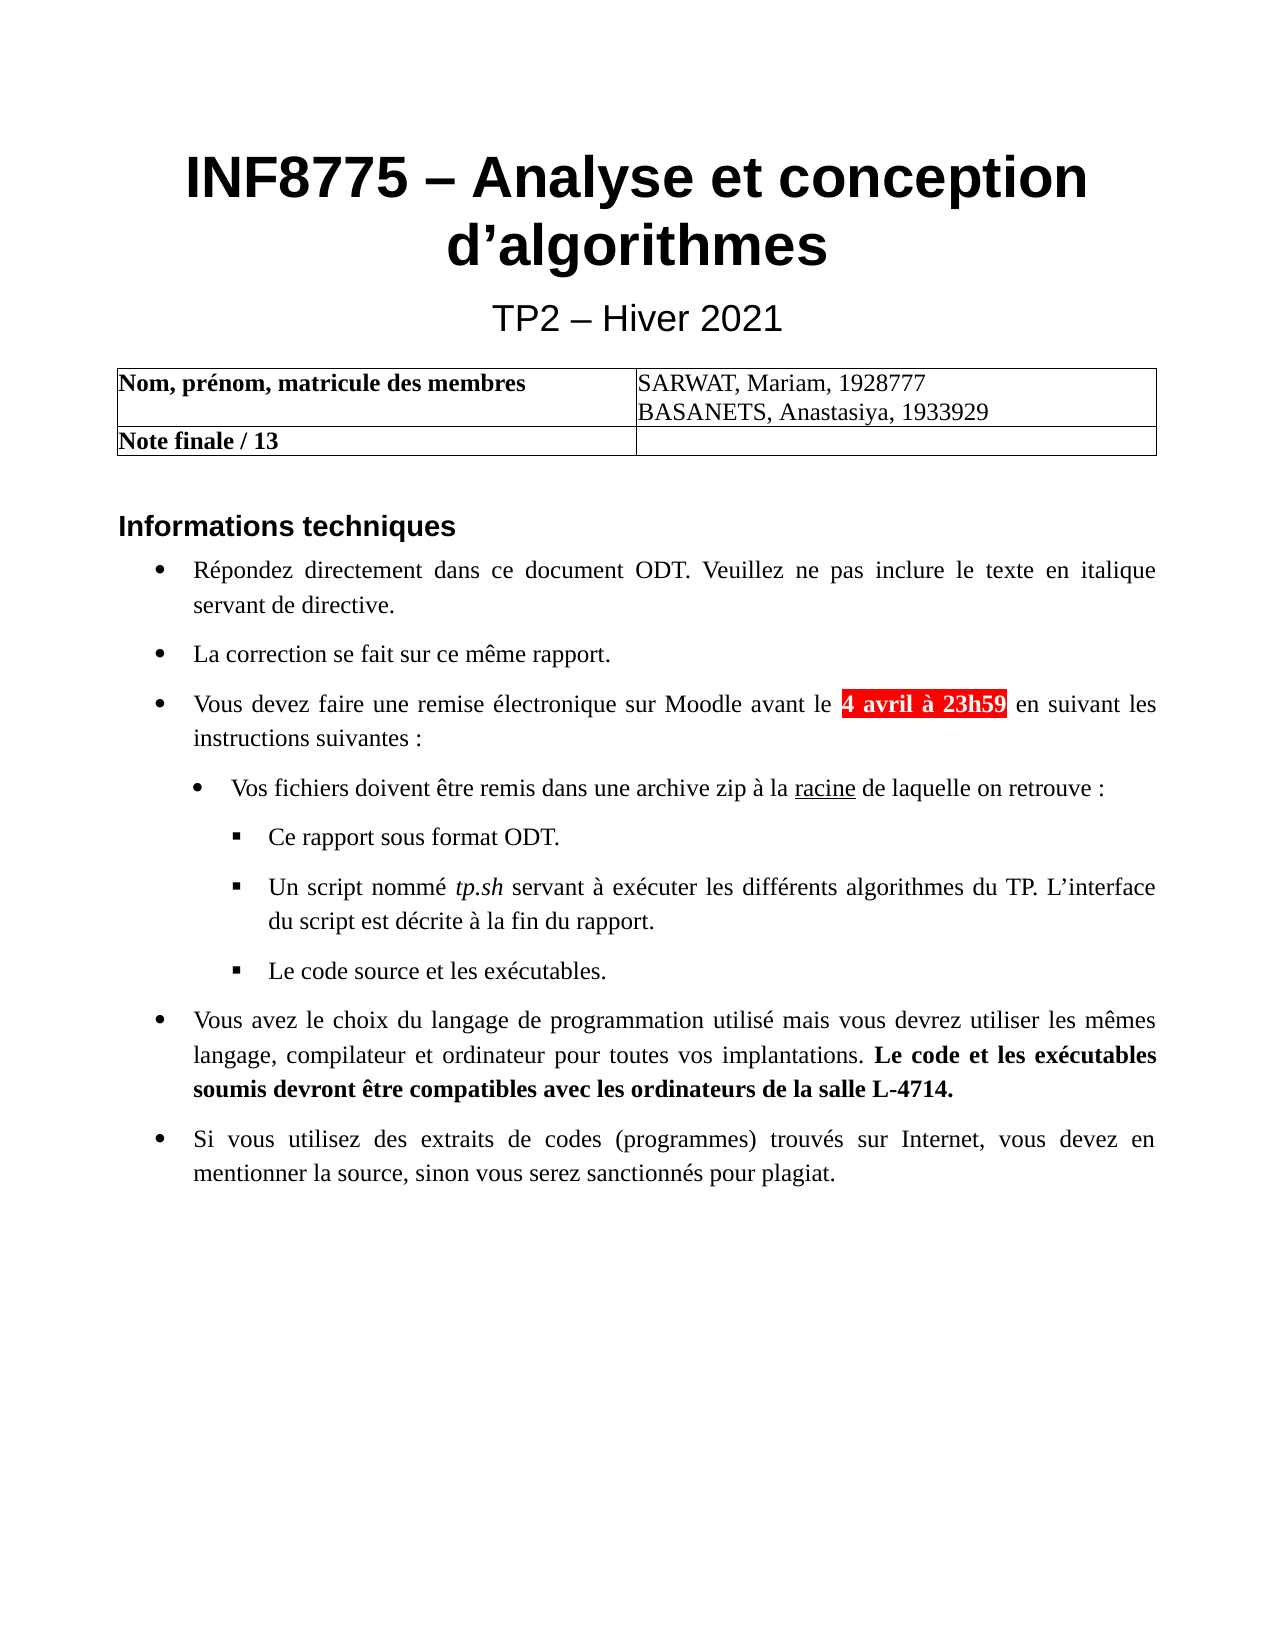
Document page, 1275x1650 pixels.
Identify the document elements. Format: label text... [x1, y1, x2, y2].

list Le code source et les exécutables. [231, 956, 1157, 984]
table_header Nom, prénom, matricule des membres [118, 369, 636, 426]
list Ce rapport sous format ODT. [231, 822, 1157, 851]
table_cell Note finale / 13 [118, 427, 636, 455]
list Vos fichiers doivent être remis dans une archive zip à la racine de laquelle on retrouve : [193, 773, 1157, 802]
list Un script nommé tp.sh servant à exécuter les différents algorithmes du TP. L’interface du script est décrite à la fin du rapport. [231, 872, 1157, 935]
table_cell [637, 427, 1156, 455]
subtitle TP2 – Hiver 2021 [118, 296, 1157, 339]
table_header SARWAT, Mariam, 1928777 BASANETS, Anastasiya, 1933929 [637, 369, 1156, 426]
list La correction se fait sur ce même rapport. [156, 639, 1157, 668]
list Vous devez faire une remise électronique sur Moodle avant le 4 avril à 23h59 en suivant les instructions suivantes : [156, 689, 1157, 752]
list Répondez directement dans ce document ODT. Veuillez ne pas inclure le texte en italique servant de directive. [156, 556, 1157, 619]
subtitle Informations techniques [118, 509, 1157, 543]
title INF8775 – Analyse et conception d’algorithmes [118, 143, 1157, 277]
list Vous avez le choix du langage de programmation utilisé mais vous devrez utiliser les mêmes langage, compilateur et ordinateur pour toutes vos implantations. Le code et les exécutables soumis devront être compatibles avec les ordinateurs de la salle L-4714. [156, 1005, 1157, 1103]
list Si vous utilisez des extraits de codes (programmes) trouvés sur Internet, vous devez en mentionner la source, sinon vous serez sanctionnés pour plagiat. [156, 1124, 1157, 1187]
